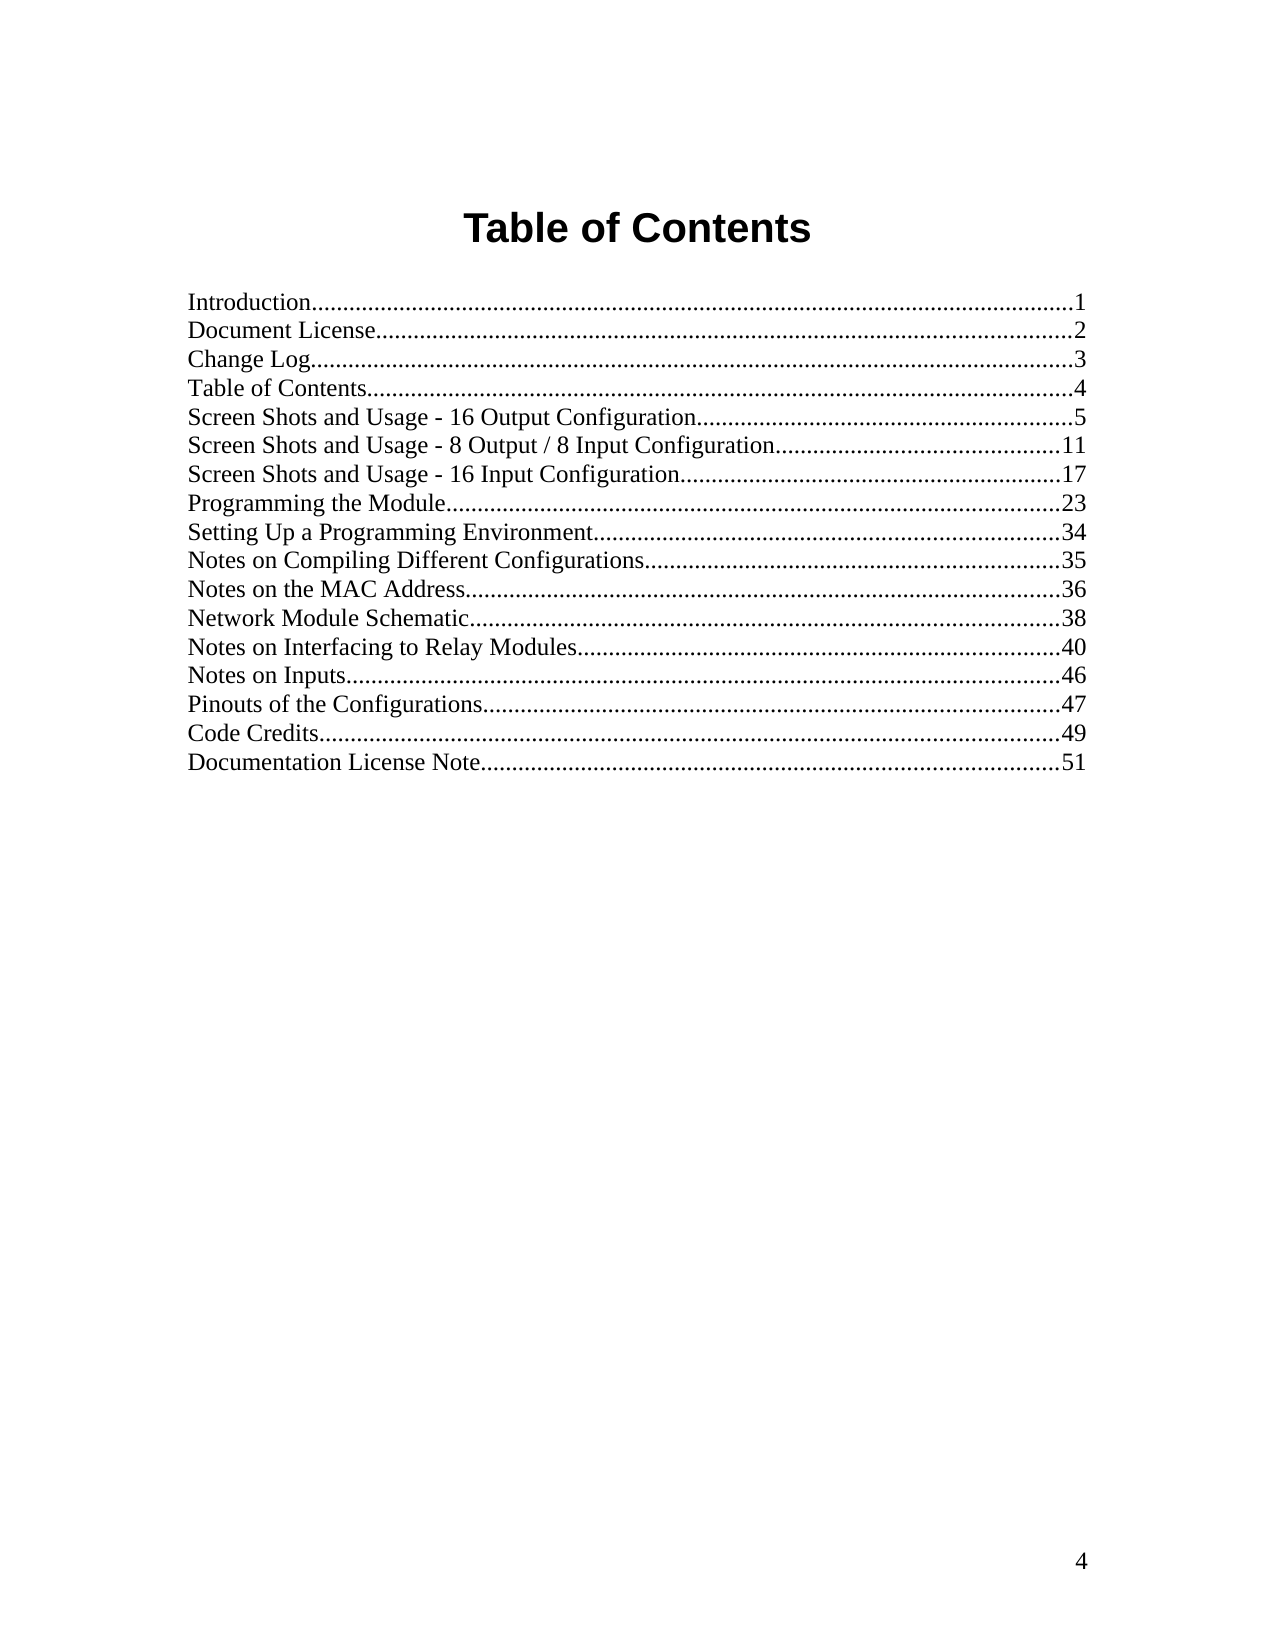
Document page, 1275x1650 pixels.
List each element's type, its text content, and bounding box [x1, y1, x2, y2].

text Code Credits 49 [187, 718, 1087, 747]
text Documentation License Note 51 [187, 747, 1087, 775]
text Table of Contents 4 [187, 373, 1087, 402]
text Pinouts of the Configurations 47 [187, 689, 1087, 718]
text Notes on Compiling Different Configurations 35 [187, 545, 1087, 574]
text Notes on the MAC Address 36 [187, 574, 1087, 603]
text Network Module Schematic 38 [187, 603, 1087, 632]
text Screen Shots and Usage - 16 Output Configuration 5 [187, 402, 1087, 430]
text Change Log 3 [187, 344, 1087, 373]
text Introduction 1 [187, 287, 1087, 315]
text Notes on Inputs 46 [187, 660, 1087, 689]
text Setting Up a Programming Environment 34 [187, 517, 1087, 545]
text Document License 2 [187, 315, 1087, 344]
text Screen Shots and Usage - 16 Input Configuration 17 [187, 459, 1087, 488]
text Programming the Module 23 [187, 488, 1087, 517]
text Screen Shots and Usage - 8 Output / 8 Input Configuration 11 [187, 430, 1087, 459]
text Notes on Interfacing to Relay Modules 40 [187, 632, 1087, 660]
subtitle Table of Contents [187, 204, 1087, 252]
